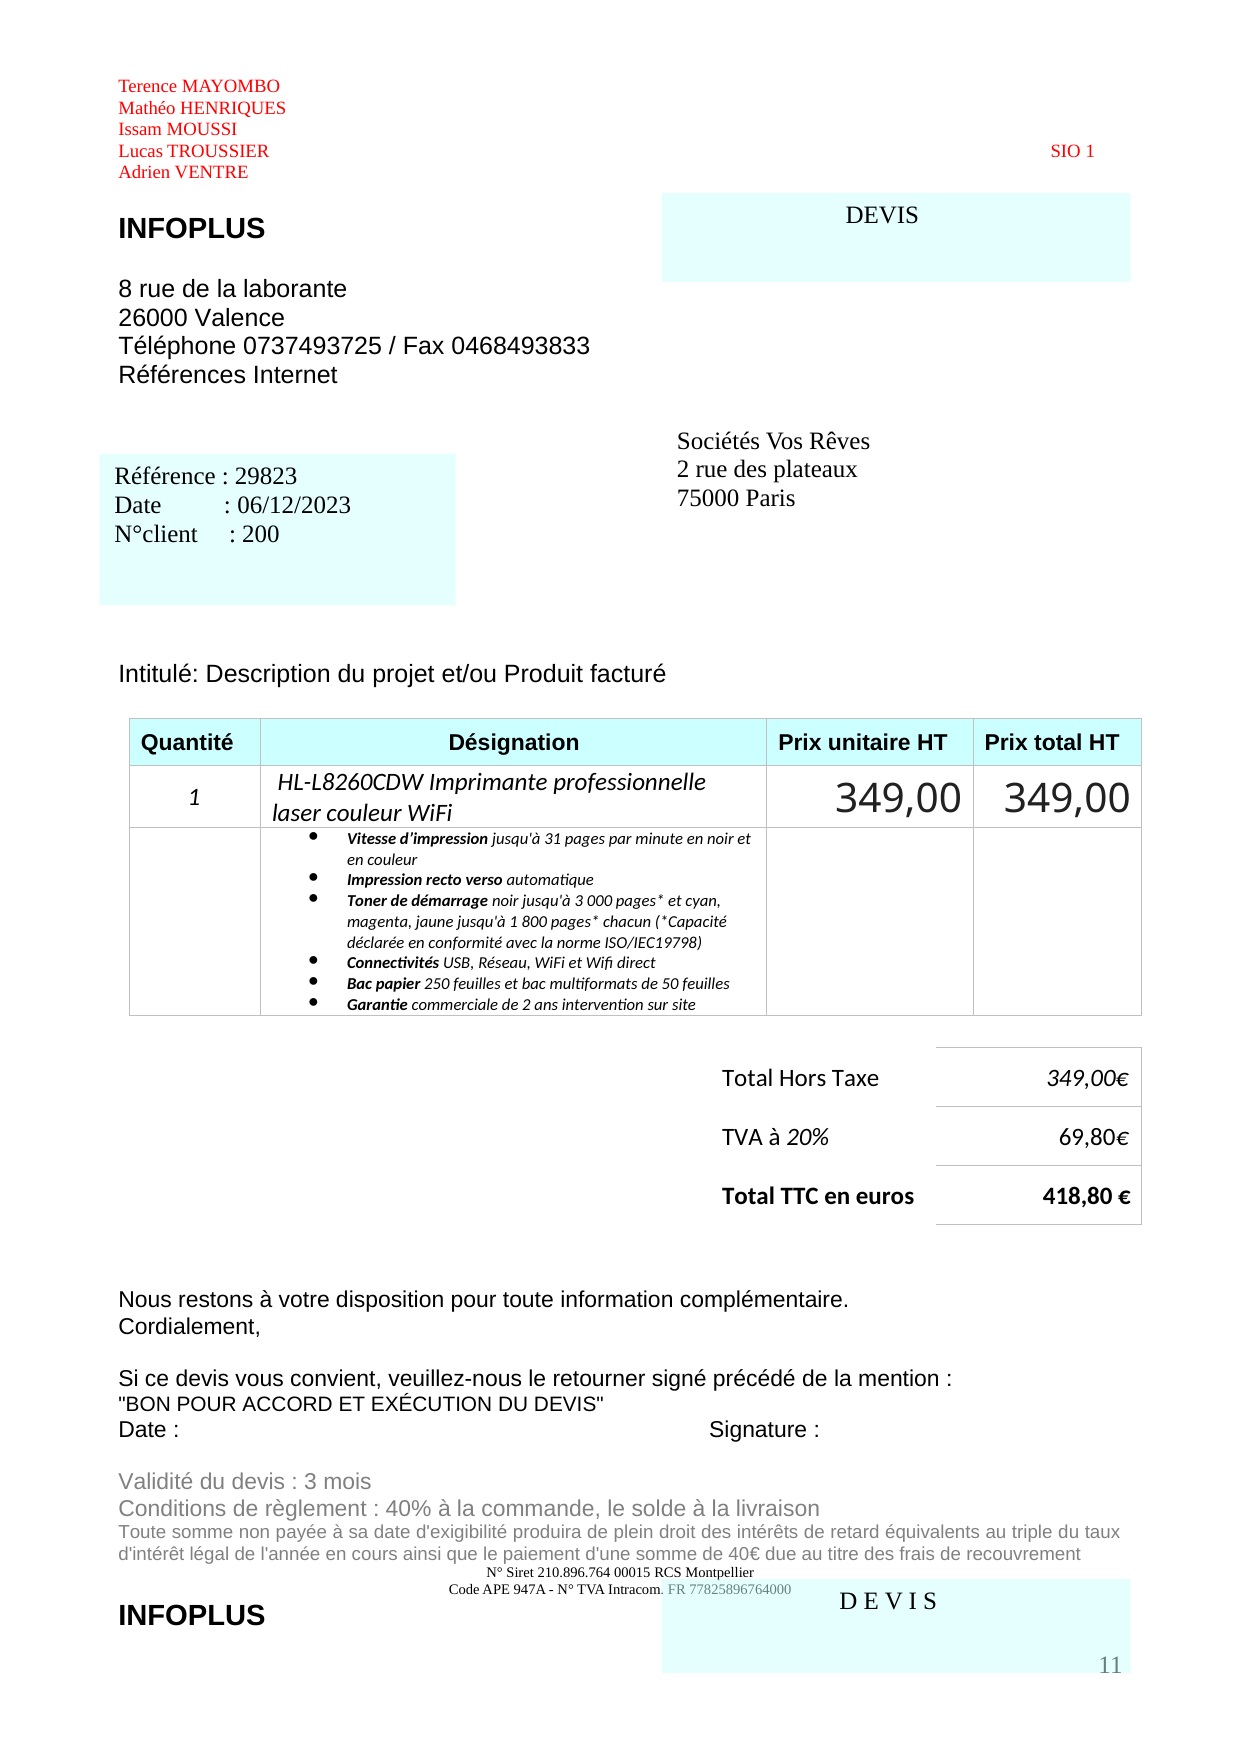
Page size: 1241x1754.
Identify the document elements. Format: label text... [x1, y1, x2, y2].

table_cell 1 [661, 1581, 1122, 1631]
table_cell 418,80 € [936, 1166, 1141, 1224]
text Si ce devis vous convient, veuillez-nous le retourner signé précédé de la mention : [118, 1365, 1122, 1392]
text Nous restons à votre disposition pour toute information complémentaire. [118, 1286, 1122, 1313]
table_cell Vitesse d’impression jusqu'à 31 pages par minute en noir et en couleur Impression recto verso automatique Toner de démarrage noir jusqu'à 3 000 pages* et cyan, magenta, jaune jusqu'à 1 800 pages* chacun (*Capacité déclarée en conformité avec la norme ISO/IEC19798) Connectivités USB, Réseau, WiFi et Wifi direct Bac papier 250 feuilles et bac multiformats de 50 feuilles Garantie commerciale de 2 ans intervention sur site [261, 828, 766, 1015]
text Code APE 947A - N° TVA Intracom. FR 77825896764000 [118, 1581, 661, 1598]
table_cell [767, 828, 973, 1015]
text Validité du devis : 3 mois [118, 1468, 1122, 1495]
text 8 rue de la laborante [118, 274, 1122, 303]
text Téléphone 0737493725 / Fax 0468493833 [118, 331, 1122, 360]
table_cell 1 [130, 766, 260, 827]
table_header Total Hors Taxe [711, 1047, 936, 1106]
table_cell [974, 828, 1141, 1015]
text "BON POUR ACCORD ET EXÉCUTION DU DEVIS" [118, 1392, 1122, 1416]
text Intitulé: Description du projet et/ou Produit facturé [118, 658, 1122, 687]
text INFOPLUS [118, 1598, 661, 1631]
table_header Prix unitaire HT [767, 719, 973, 765]
table_header 349,00€ [936, 1048, 1141, 1106]
text Toute somme non payée à sa date d'exigibilité produira de plein droit des intérêts de retard équivalents au triple du taux d'intérêt légal de l'année en cours ainsi que le paiement d'une somme de 40€ due au titre des frais de recouvrement [118, 1521, 1122, 1564]
table_cell HL-L8260CDW Imprimante professionnelle laser couleur WiFi [261, 766, 766, 827]
text Références Internet [118, 360, 1122, 389]
table_cell 69,80€ [936, 1107, 1141, 1165]
table_header Désignation [261, 719, 766, 765]
text 26000 Valence [118, 303, 1122, 331]
table_cell TVA à 20% [711, 1106, 936, 1165]
table_cell [130, 828, 260, 1015]
table_cell 349,00 [767, 766, 973, 827]
table_cell Total TTC en euros [711, 1165, 936, 1224]
text N° Siret 210.896.764 00015 RCS Montpellier [118, 1564, 1122, 1581]
text Conditions de règlement : 40% à la commande, le solde à la livraison [118, 1495, 1122, 1521]
text INFOPLUS [118, 212, 661, 245]
table_header Prix total HT [974, 719, 1141, 765]
text Date : Signature : [118, 1416, 1122, 1442]
text Cordialement, [118, 1313, 1122, 1339]
table_cell 349,00 [974, 766, 1141, 827]
table_header Quantité [130, 719, 260, 765]
